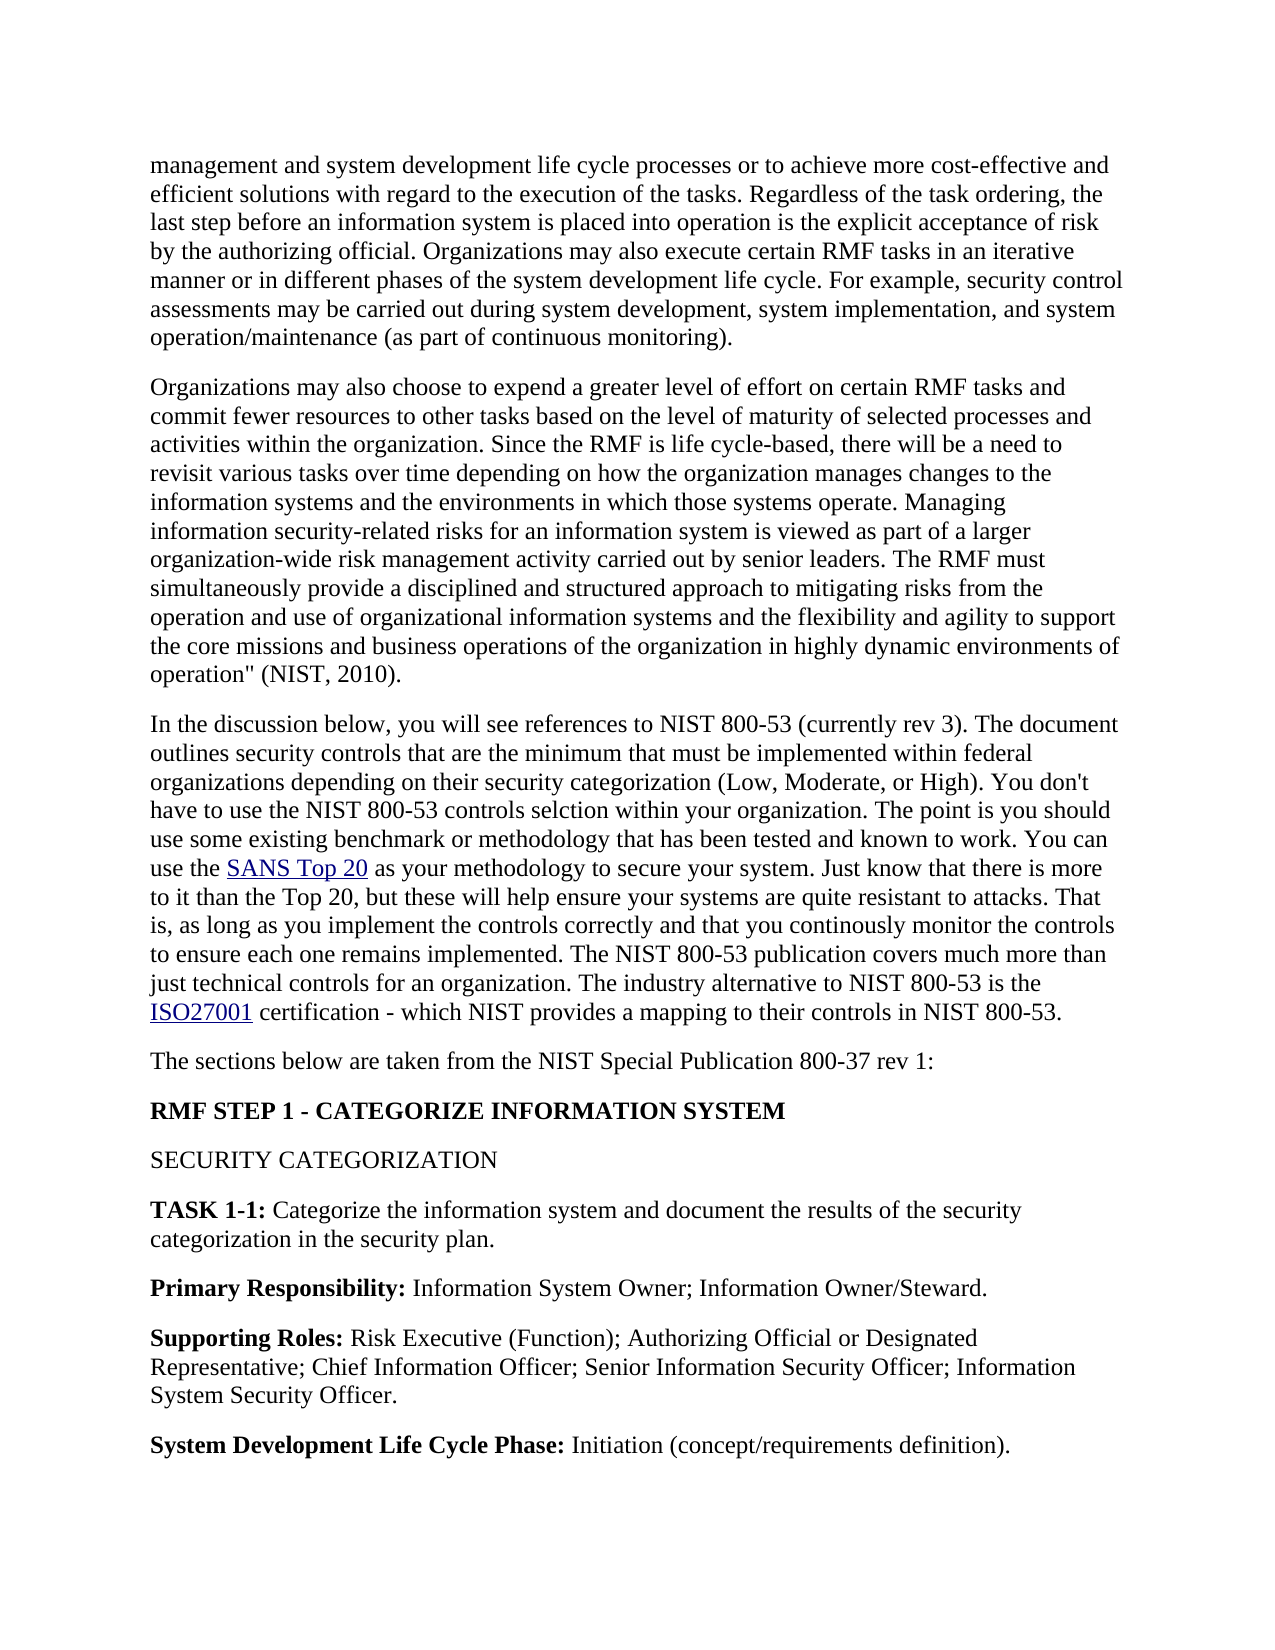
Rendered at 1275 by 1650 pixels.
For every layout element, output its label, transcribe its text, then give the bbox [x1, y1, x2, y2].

text SECURITY CATEGORIZATION [150, 1145, 1125, 1174]
text The sections below are taken from the NIST Special Publication 800-37 rev 1: [150, 1046, 1125, 1075]
text In the discussion below, you will see references to NIST 800-53 (currently rev 3). The document outlines security controls that are the minimum that must be implemented within federal organizations depending on their security categorization (Low, Moderate, or High). You don't have to use the NIST 800-53 controls selction within your organization. The point is you should use some existing benchmark or methodology that has been tested and known to work. You can use the SANS Top 20 as your methodology to secure your system. Just know that there is more to it than the Top 20, but these will help ensure your systems are quite resistant to attacks. That is, as long as you implement the controls correctly and that you continously monitor the controls to ensure each one remains implemented. The NIST 800-53 publication covers much more than just technical controls for an organization. The industry alternative to NIST 800-53 is the ISO27001 certification - which NIST provides a mapping to their controls in NIST 800-53. [150, 709, 1125, 1025]
text Primary Responsibility: Information System Owner; Information Owner/Steward. [150, 1273, 1125, 1302]
text management and system development life cycle processes or to achieve more cost-effective and efficient solutions with regard to the execution of the tasks. Regardless of the task ordering, the last step before an information system is placed into operation is the explicit acceptance of risk by the authorizing official. Organizations may also execute certain RMF tasks in an iterative manner or in different phases of the system development life cycle. For example, security control assessments may be carried out during system development, system implementation, and system operation/maintenance (as part of continuous monitoring). [150, 150, 1125, 351]
text Supporting Roles: Risk Executive (Function); Authorizing Official or Designated Representative; Chief Information Officer; Senior Information Security Officer; Information System Security Officer. [150, 1323, 1125, 1409]
text RMF STEP 1 - CATEGORIZE INFORMATION SYSTEM [150, 1096, 1125, 1124]
text TASK 1-1: Categorize the information system and document the results of the security categorization in the security plan. [150, 1195, 1125, 1252]
text Organizations may also choose to expend a greater level of effort on certain RMF tasks and commit fewer resources to other tasks based on the level of maturity of selected processes and activities within the organization. Since the RMF is life cycle-based, there will be a need to revisit various tasks over time depending on how the organization manages changes to the information systems and the environments in which those systems operate. Managing information security-related risks for an information system is viewed as part of a larger organization-wide risk management activity carried out by senior leaders. The RMF must simultaneously provide a disciplined and structured approach to mitigating risks from the operation and use of organizational information systems and the flexibility and agility to support the core missions and business operations of the organization in highly dynamic environments of operation" (NIST, 2010). [150, 372, 1125, 688]
text System Development Life Cycle Phase: Initiation (concept/requirements definition). [150, 1430, 1125, 1459]
